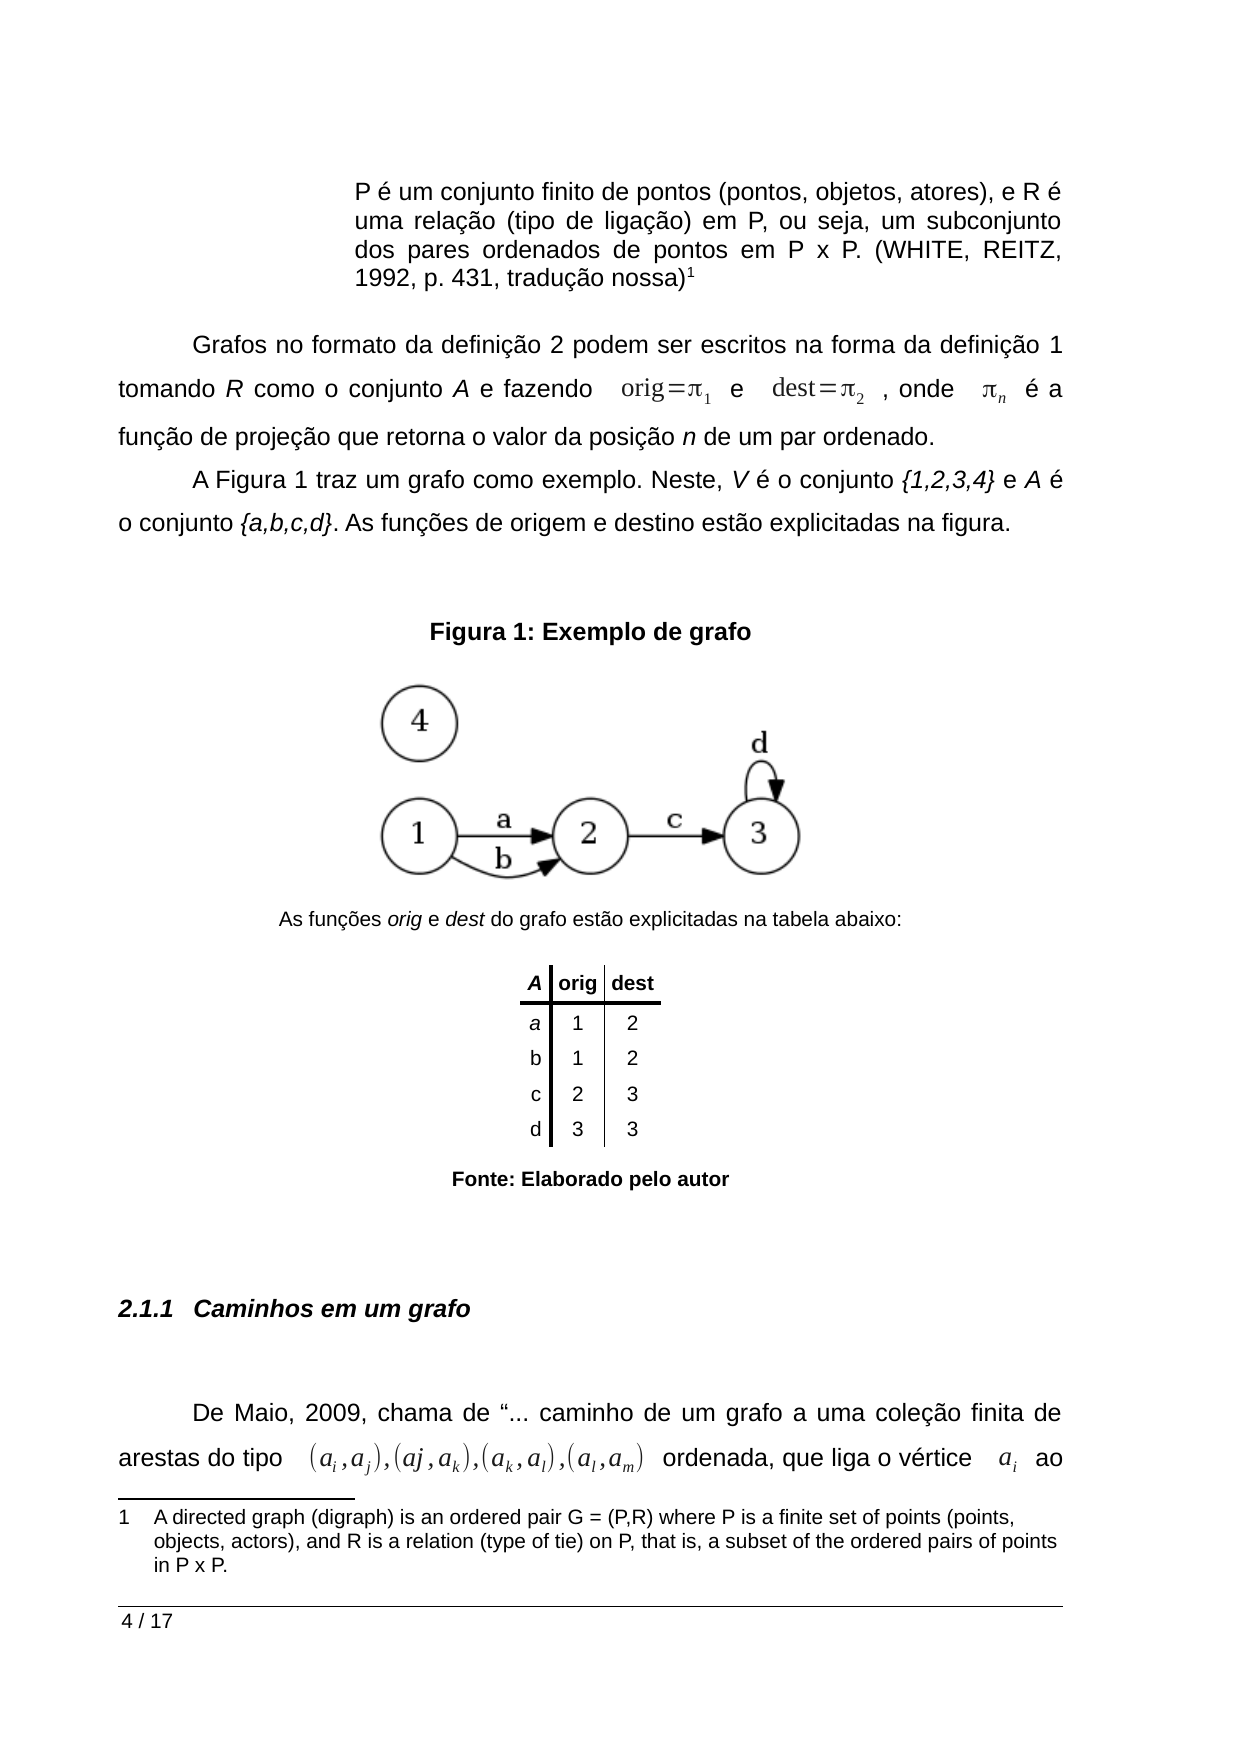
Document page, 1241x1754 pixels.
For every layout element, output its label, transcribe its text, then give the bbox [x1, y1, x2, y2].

table_header A [520, 965, 549, 1001]
table_cell b [520, 1040, 549, 1076]
table_cell 3 [553, 1111, 604, 1147]
table_cell 2 [553, 1076, 604, 1111]
text P é um conjunto finito de pontos (pontos, objetos, atores), e R é uma relação (tipo de ligação) em P, ou seja, um subconjunto dos pares ordenados de pontos em P x P. (WHITE, REITZ, 1992, p. 431, tradução nossa) [354, 177, 1063, 292]
table_cell 1 [553, 1005, 604, 1040]
text Figura 1: Exemplo de grafo [278, 616, 903, 645]
table_cell 3 [605, 1111, 661, 1147]
text A Figura 1 traz um grafo como exemplo. Neste, V é o conjunto {1,2,3,4} e A é o conjunto {a,b,c,d}. As funções de origem e destino estão explicitadas na figura. [118, 465, 1063, 537]
picture [374, 678, 807, 886]
table_header dest [605, 965, 661, 1001]
table_cell 3 [605, 1076, 661, 1111]
table_cell a [520, 1005, 549, 1040]
text A directed graph (digraph) is an ordered pair G = (P,R) where P is a finite set of points (points, objects, actors), and R is a relation (type of tie) on P, that is, a subset of the ordered pairs of points in P x P. [118, 1504, 1063, 1576]
table_cell d [520, 1111, 549, 1147]
table_cell c [520, 1076, 549, 1111]
text Grafos no formato da definição 2 podem ser escritos na forma da definição 1 tomando R como o conjunto A e fazendo e , onde é a função de projeção que retorna o valor da posição n de um par ordenado. [118, 330, 1063, 450]
text De Maio, 2009, chama de “... caminho de um grafo a uma coleção finita de arestas do tipo ordenada, que liga o vértice ao vértice .” Nesta definição, cada aresta é identificada pelo par de vértices origem e destino que a aresta conecta. [118, 1398, 1063, 1476]
table_cell 1 [553, 1040, 604, 1076]
table_cell 2 [605, 1005, 661, 1040]
text Fonte: Elaborado pelo autor [278, 1167, 903, 1191]
table_cell 2 [605, 1040, 661, 1076]
subtitle Caminhos em um grafo [118, 1294, 1063, 1323]
table_header orig [553, 965, 604, 1001]
text As funções orig e dest do grafo estão explicitadas na tabela abaixo: [278, 668, 903, 931]
